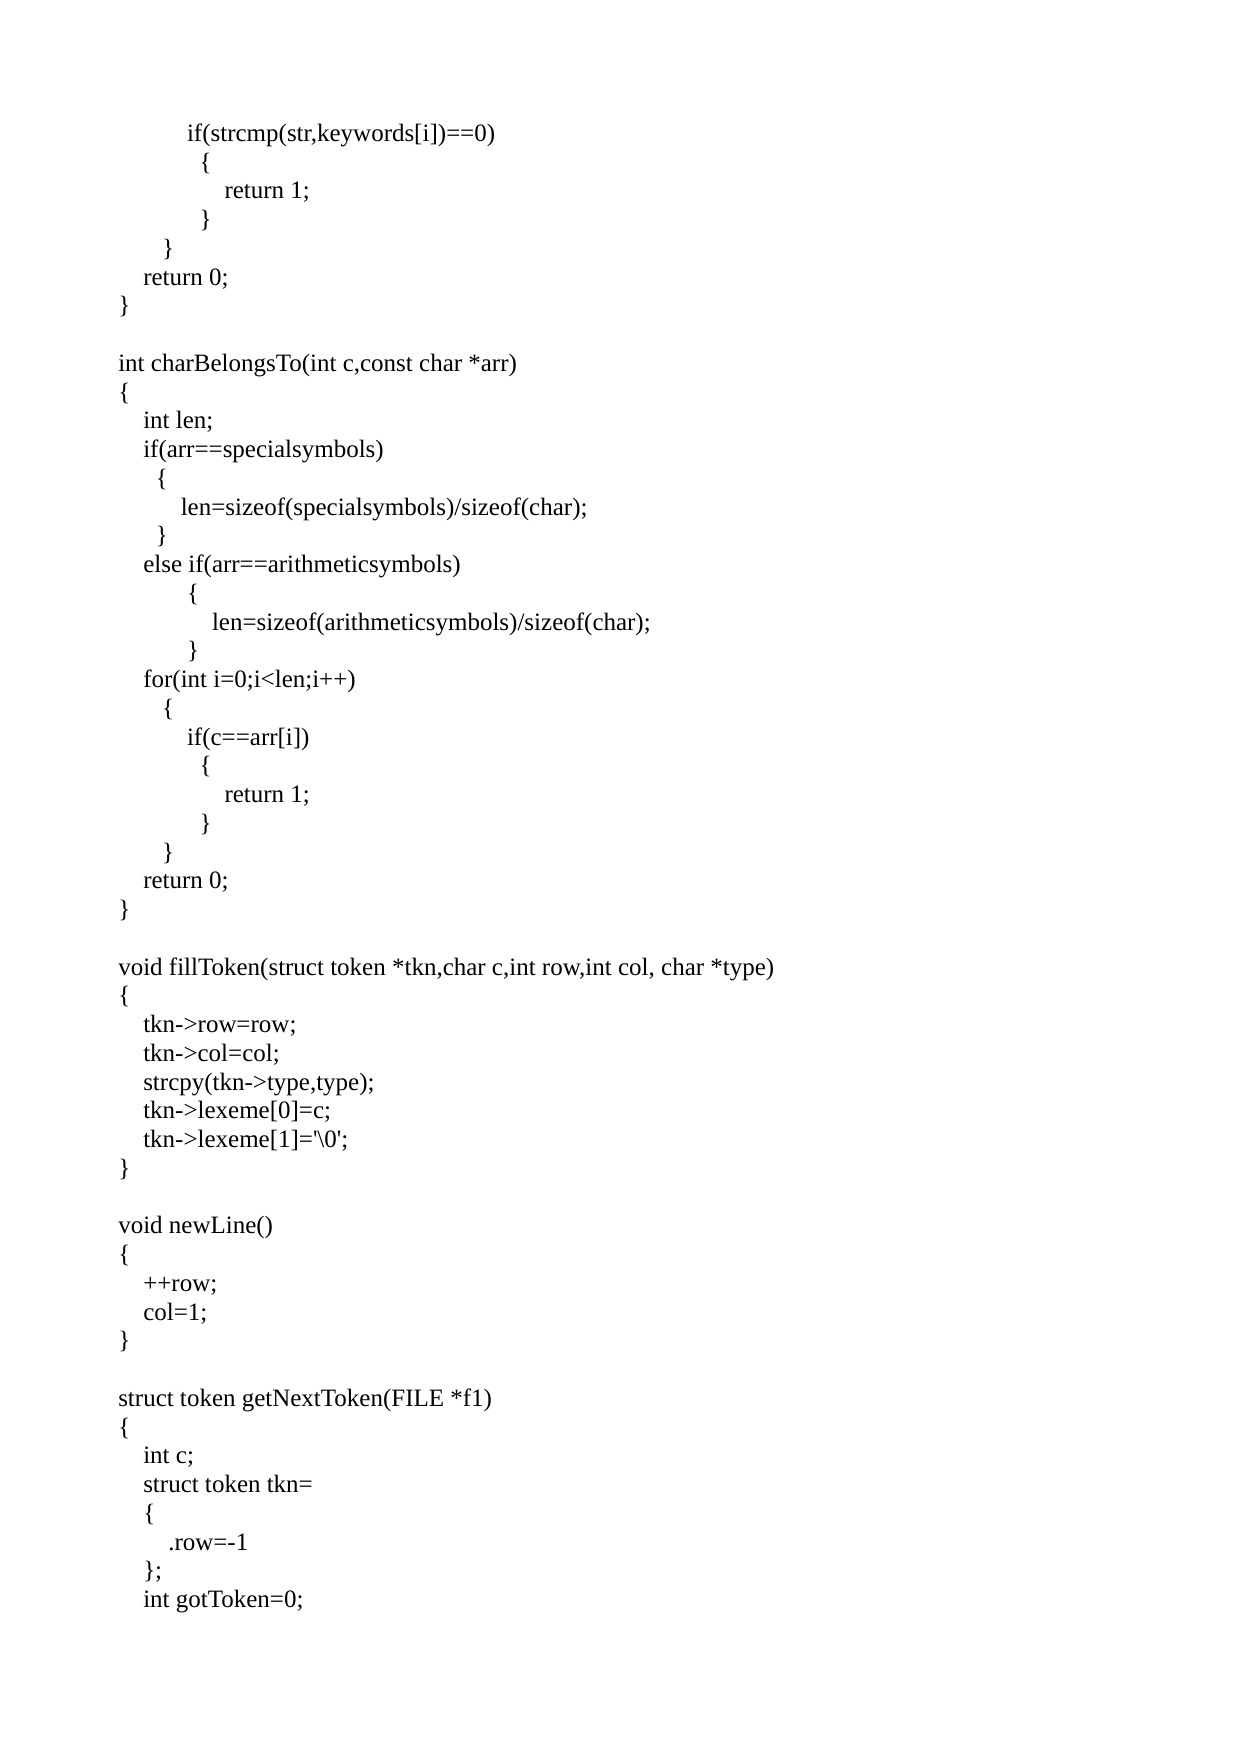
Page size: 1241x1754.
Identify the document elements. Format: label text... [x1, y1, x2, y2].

text } [118, 521, 1122, 549]
text { [118, 147, 1122, 176]
text { [118, 578, 1122, 607]
text return 1; [118, 779, 1122, 808]
text int c; [118, 1441, 1122, 1469]
text len=sizeof(specialsymbols)/sizeof(char); [118, 492, 1122, 521]
text return 1; [118, 176, 1122, 204]
text if(strcmp(str,keywords[i])==0) [118, 118, 1122, 147]
text { [118, 1239, 1122, 1268]
text { [118, 751, 1122, 779]
text } [118, 894, 1122, 923]
text } [118, 636, 1122, 664]
text col=1; [118, 1297, 1122, 1326]
text struct token tkn= [118, 1469, 1122, 1498]
text } [118, 233, 1122, 262]
text { [118, 981, 1122, 1009]
text len=sizeof(arithmeticsymbols)/sizeof(char); [118, 607, 1122, 636]
text } [118, 1326, 1122, 1354]
text int charBelongsTo(int c,const char *arr) [118, 348, 1122, 377]
text int gotToken=0; [118, 1584, 1122, 1613]
text if(arr==specialsymbols) [118, 434, 1122, 463]
text strcpy(tkn->type,type); [118, 1067, 1122, 1096]
text tkn->lexeme[0]=c; [118, 1096, 1122, 1124]
text void newLine() [118, 1211, 1122, 1239]
text { [118, 463, 1122, 492]
text ++row; [118, 1268, 1122, 1297]
text } [118, 808, 1122, 837]
text }; [118, 1556, 1122, 1584]
text else if(arr==arithmeticsymbols) [118, 549, 1122, 578]
text } [118, 291, 1122, 319]
text } [118, 204, 1122, 233]
text tkn->row=row; [118, 1009, 1122, 1038]
text } [118, 1153, 1122, 1182]
text { [118, 693, 1122, 722]
text { [118, 1412, 1122, 1441]
text { [118, 377, 1122, 406]
text int len; [118, 406, 1122, 434]
text tkn->lexeme[1]='\0'; [118, 1124, 1122, 1153]
text for(int i=0;i<len;i++) [118, 664, 1122, 693]
text return 0; [118, 262, 1122, 291]
text .row=-1 [118, 1527, 1122, 1556]
text if(c==arr[i]) [118, 722, 1122, 751]
text } [118, 837, 1122, 866]
text void fillToken(struct token *tkn,char c,int row,int col, char *type) [118, 952, 1122, 981]
text { [118, 1498, 1122, 1527]
text struct token getNextToken(FILE *f1) [118, 1383, 1122, 1412]
text return 0; [118, 866, 1122, 894]
text tkn->col=col; [118, 1038, 1122, 1067]
